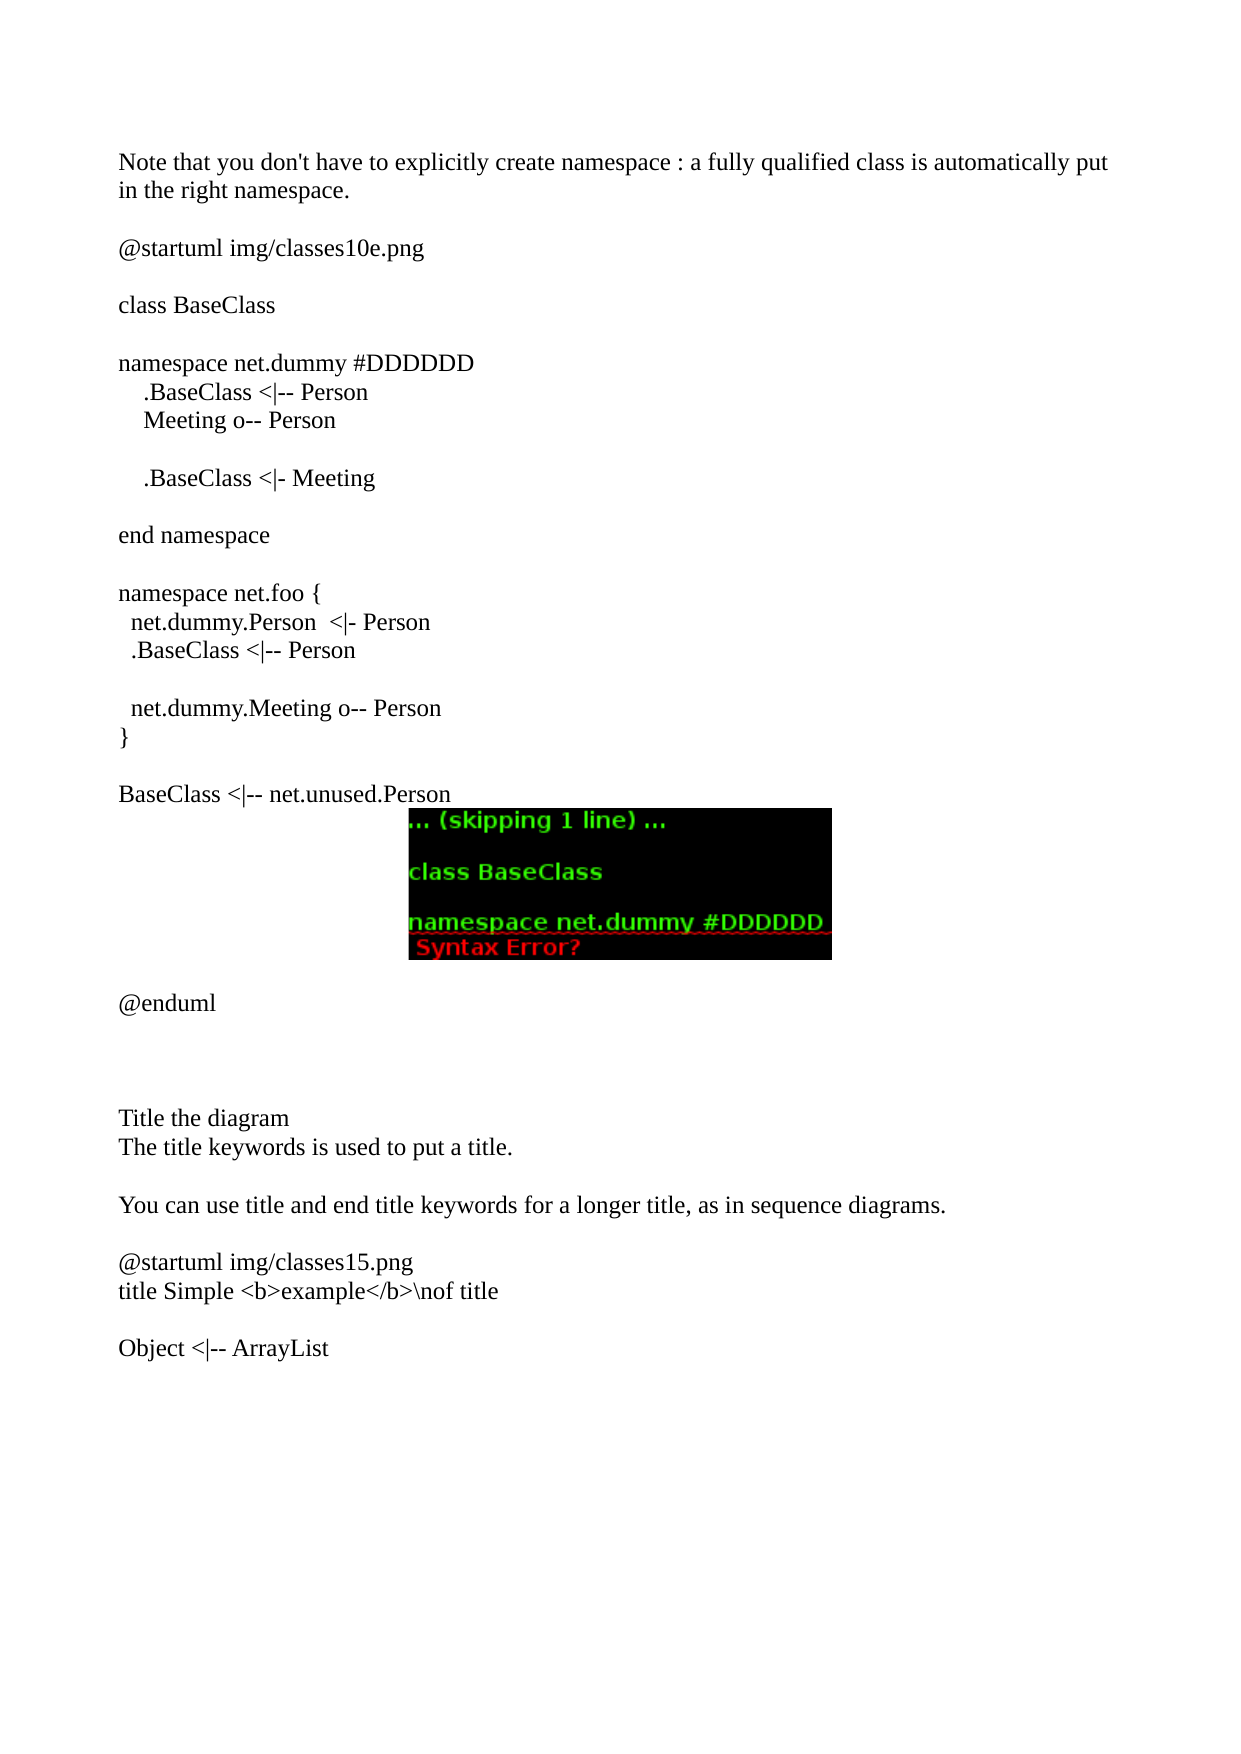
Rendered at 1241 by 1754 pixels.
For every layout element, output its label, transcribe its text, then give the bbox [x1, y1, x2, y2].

text end namespace [118, 521, 1122, 549]
text namespace net.foo { [118, 578, 1122, 607]
text namespace net.dummy #DDDDDD [118, 348, 1122, 377]
text .BaseClass <|- Meeting [118, 463, 1122, 492]
text title Simple <b>example</b>\nof title [118, 1276, 1122, 1305]
text Note that you don't have to explicitly create namespace : a fully qualified class is automatically put in the right namespace. [118, 147, 1122, 204]
text You can use title and end title keywords for a longer title, as in sequence diagrams. [118, 1190, 1122, 1218]
text @startuml img/classes10e.png [118, 233, 1122, 262]
text Object <|-- ArrayList [118, 1333, 1122, 1362]
text } [118, 722, 1122, 751]
text .BaseClass <|-- Person [118, 636, 1122, 664]
text net.dummy.Meeting o-- Person [118, 693, 1122, 722]
text The title keywords is used to put a title. [118, 1132, 1122, 1161]
text Title the diagram [118, 1103, 1122, 1132]
text net.dummy.Person <|- Person [118, 607, 1122, 636]
text @enduml [118, 988, 1122, 1017]
text BaseClass <|-- net.unused.Person [118, 779, 1122, 808]
text @startuml img/classes15.png [118, 1247, 1122, 1276]
text class BaseClass [118, 291, 1122, 319]
text Meeting o-- Person [118, 406, 1122, 434]
picture [408, 808, 832, 960]
text .BaseClass <|-- Person [118, 377, 1122, 406]
